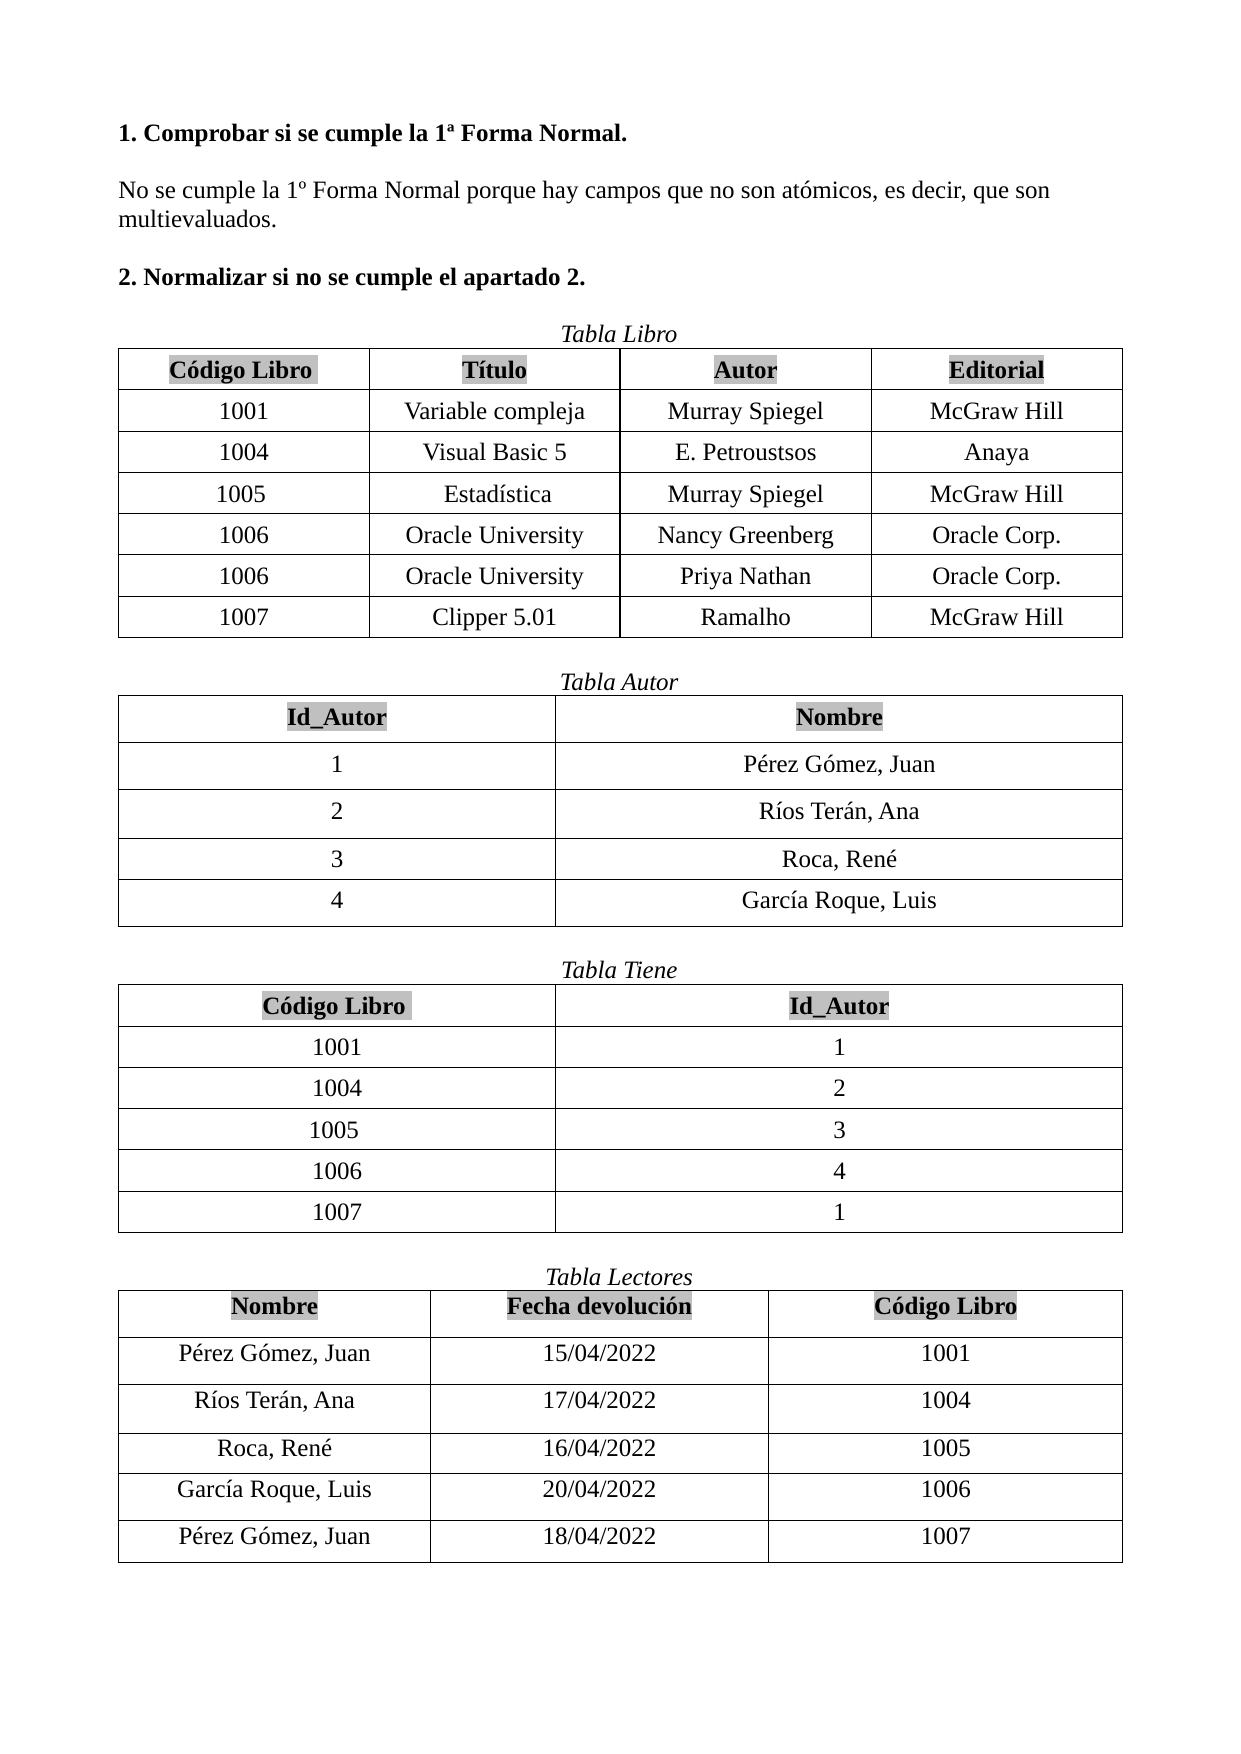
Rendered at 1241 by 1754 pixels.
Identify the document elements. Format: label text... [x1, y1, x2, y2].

table_header Id_Autor [119, 696, 555, 742]
table_cell McGraw Hill [872, 390, 1122, 431]
table_header Código Libro [119, 985, 555, 1026]
table_header Nombre [119, 1291, 430, 1337]
text Tabla Autor [118, 667, 1122, 695]
table_cell Estadística [370, 473, 619, 513]
table_cell 1 [556, 1027, 1122, 1067]
table_cell Variable compleja [370, 390, 619, 431]
table_cell Ríos Terán, Ana [119, 1385, 430, 1432]
table_cell 1004 [769, 1385, 1122, 1432]
table_cell Pérez Gómez, Juan [119, 1338, 430, 1384]
table_cell 16/04/2022 [431, 1434, 768, 1473]
table_cell 1006 [119, 1150, 555, 1191]
table_header Fecha devolución [431, 1291, 768, 1337]
text Tabla Lectores [118, 1262, 1122, 1290]
table_cell Oracle University [370, 555, 619, 596]
text Tabla Libro [118, 319, 1122, 348]
table_cell E. Petroustsos [621, 432, 871, 472]
table_cell 1006 [119, 555, 369, 596]
table_header Código Libro [769, 1291, 1122, 1337]
text 2. Normalizar si no se cumple el apartado 2. [118, 262, 1122, 291]
table_cell 4 [119, 880, 555, 926]
table_cell Pérez Gómez, Juan [556, 743, 1122, 789]
table_cell 1006 [769, 1474, 1122, 1520]
table_cell Nancy Greenberg [621, 514, 871, 554]
table_header Id_Autor [556, 985, 1122, 1026]
table_cell 3 [119, 839, 555, 879]
table_cell 15/04/2022 [431, 1338, 768, 1384]
table_header Título [370, 349, 619, 389]
table_cell Priya Nathan [621, 555, 871, 596]
table_cell 20/04/2022 [431, 1474, 768, 1520]
text Tabla Tiene [118, 956, 1122, 984]
table_cell 1007 [769, 1521, 1122, 1562]
table_cell 1006 [119, 514, 369, 554]
table_cell Oracle Corp. [872, 514, 1122, 554]
text 1. Comprobar si se cumple la 1ª Forma Normal. [118, 118, 1122, 147]
table_cell McGraw Hill [872, 597, 1122, 637]
table_cell Ramalho [621, 597, 871, 637]
table_cell 1004 [119, 432, 369, 472]
table_cell 1001 [769, 1338, 1122, 1384]
table_cell Clipper 5.01 [370, 597, 619, 637]
table_header Nombre [556, 696, 1122, 742]
table_cell Visual Basic 5 [370, 432, 619, 472]
table_cell 1001 [119, 390, 369, 431]
table_cell Roca, René [556, 839, 1122, 879]
table_cell Oracle University [370, 514, 619, 554]
table_cell 1004 [119, 1068, 555, 1108]
table_cell Murray Spiegel [621, 390, 871, 431]
table_cell 2 [556, 1068, 1122, 1108]
table_cell 1001 [119, 1027, 555, 1067]
table_header Código Libro [119, 349, 369, 389]
table_header Editorial [872, 349, 1122, 389]
table_cell 1 [556, 1192, 1122, 1232]
table_header Autor [621, 349, 871, 389]
text No se cumple la 1º Forma Normal porque hay campos que no son atómicos, es decir, que son multievaluados. [118, 176, 1122, 233]
table_cell Ríos Terán, Ana [556, 790, 1122, 838]
table_cell García Roque, Luis [556, 880, 1122, 926]
table_cell 3 [556, 1109, 1122, 1149]
table_cell 4 [556, 1150, 1122, 1191]
table_cell Pérez Gómez, Juan [119, 1521, 430, 1562]
table_cell García Roque, Luis [119, 1474, 430, 1520]
table_cell 1005 [119, 473, 369, 513]
table_cell 1005 [769, 1434, 1122, 1473]
table_cell Roca, René [119, 1434, 430, 1473]
table_cell 1005 [119, 1109, 555, 1149]
table_cell 17/04/2022 [431, 1385, 768, 1432]
table_cell 1007 [119, 1192, 555, 1232]
table_cell Oracle Corp. [872, 555, 1122, 596]
table_cell 2 [119, 790, 555, 838]
table_cell McGraw Hill [872, 473, 1122, 513]
table_cell 1 [119, 743, 555, 789]
table_cell 18/04/2022 [431, 1521, 768, 1562]
table_cell 1007 [119, 597, 369, 637]
table_cell Murray Spiegel [621, 473, 871, 513]
table_cell Anaya [872, 432, 1122, 472]
